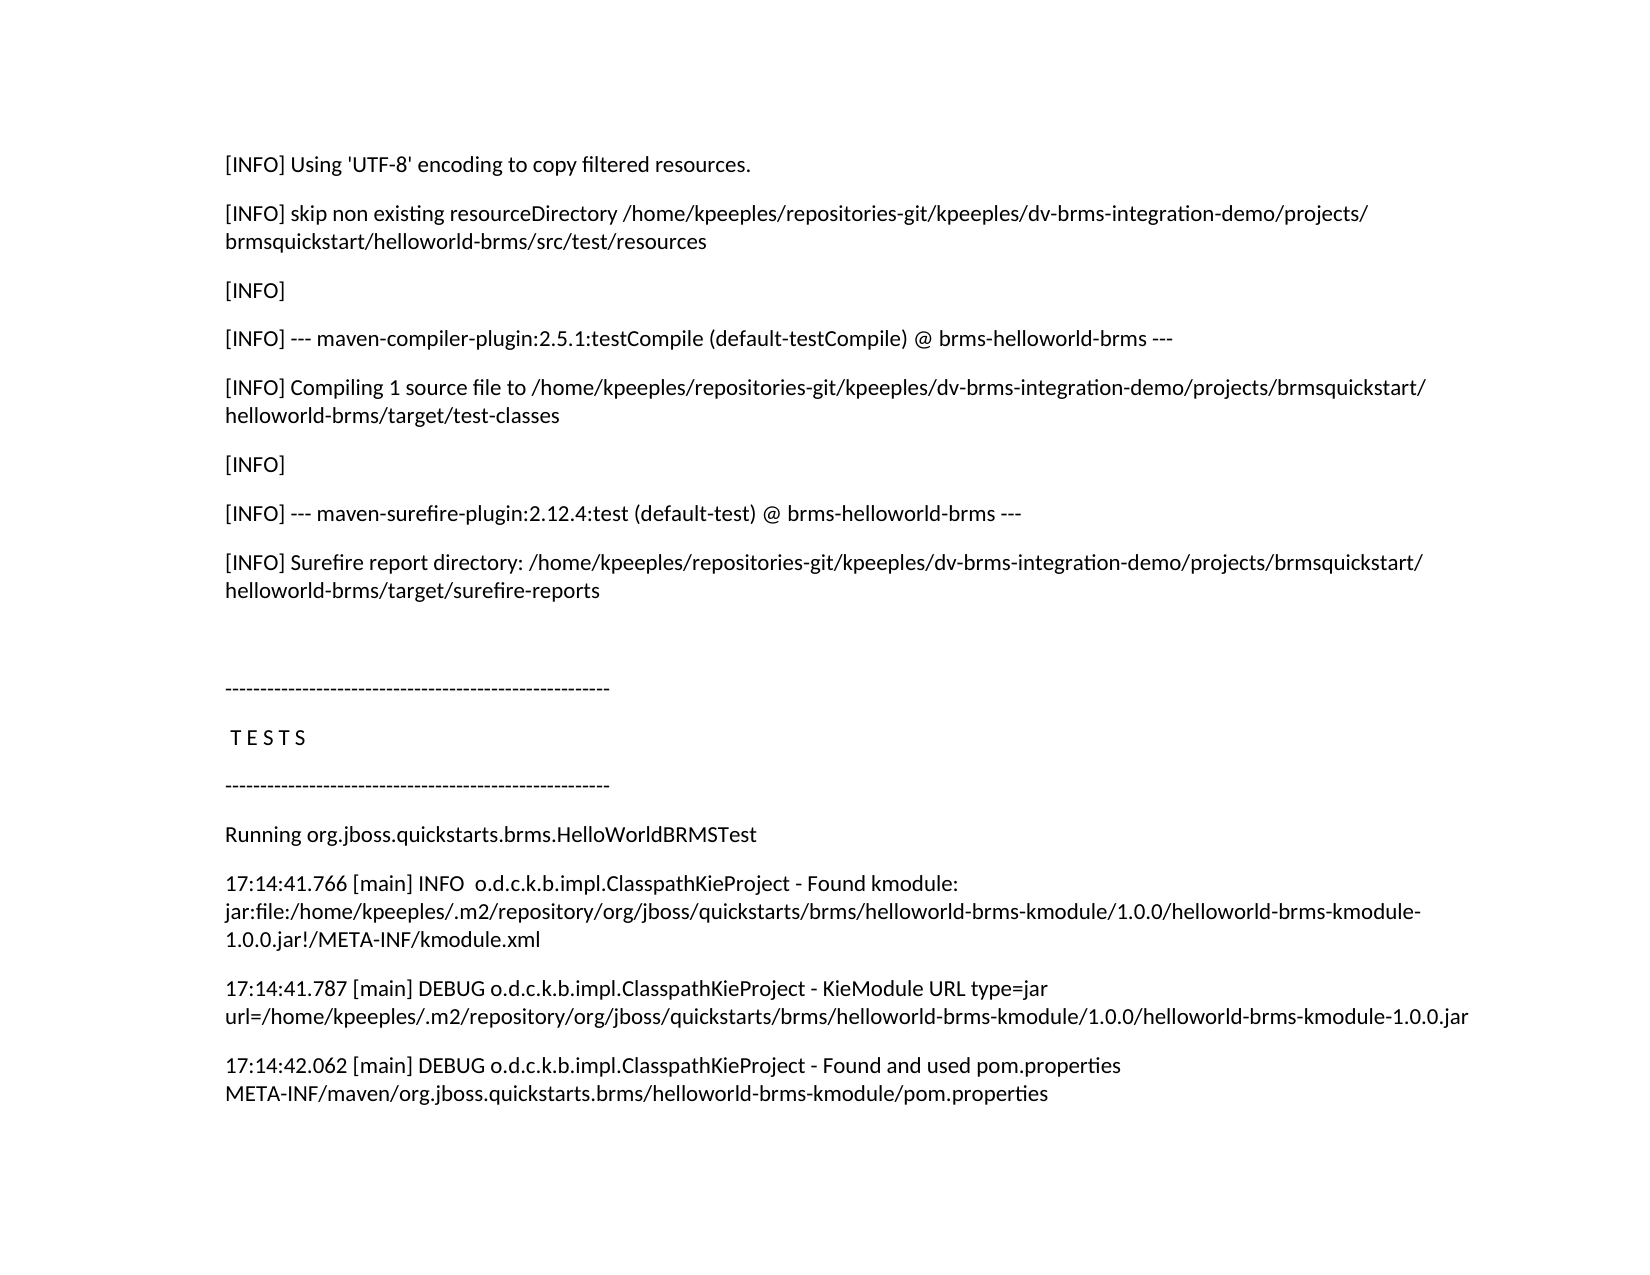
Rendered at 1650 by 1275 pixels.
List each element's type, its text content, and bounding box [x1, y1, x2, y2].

list [INFO] Surefire report directory: /home/kpeeples/repositories-git/kpeeples/dv-brms-integration-demo/projects/brmsquickstart/helloworld-brms/target/surefire-reports [225, 548, 1500, 604]
list 17:14:41.787 [main] DEBUG o.d.c.k.b.impl.ClasspathKieProject - KieModule URL type=jar url=/home/kpeeples/.m2/repository/org/jboss/quickstarts/brms/helloworld-brms-kmodule/1.0.0/helloworld-brms-kmodule-1.0.0.jar [225, 974, 1500, 1030]
list [INFO] --- maven-surefire-plugin:2.12.4:test (default-test) @ brms-helloworld-brms --- [225, 499, 1500, 527]
list [INFO] [225, 450, 1500, 478]
list Running org.jboss.quickstarts.brms.HelloWorldBRMSTest [225, 820, 1500, 848]
list ------------------------------------------------------- [225, 674, 1500, 702]
list 17:14:41.766 [main] INFO o.d.c.k.b.impl.ClasspathKieProject - Found kmodule: jar:file:/home/kpeeples/.m2/repository/org/jboss/quickstarts/brms/helloworld-brms-kmodule/1.0.0/helloworld-brms-kmodule-1.0.0.jar!/META-INF/kmodule.xml [225, 869, 1500, 953]
list [INFO] Compiling 1 source file to /home/kpeeples/repositories-git/kpeeples/dv-brms-integration-demo/projects/brmsquickstart/helloworld-brms/target/test-classes [225, 373, 1500, 429]
list T E S T S [225, 723, 1500, 751]
list [INFO] [225, 276, 1500, 304]
list [INFO] Using 'UTF-8' encoding to copy filtered resources. [225, 150, 1500, 178]
list ------------------------------------------------------- [225, 771, 1500, 799]
list 17:14:42.062 [main] DEBUG o.d.c.k.b.impl.ClasspathKieProject - Found and used pom.properties META-INF/maven/org.jboss.quickstarts.brms/helloworld-brms-kmodule/pom.properties [225, 1051, 1500, 1107]
list [INFO] skip non existing resourceDirectory /home/kpeeples/repositories-git/kpeeples/dv-brms-integration-demo/projects/brmsquickstart/helloworld-brms/src/test/resources [225, 199, 1500, 255]
list [INFO] --- maven-compiler-plugin:2.5.1:testCompile (default-testCompile) @ brms-helloworld-brms --- [225, 324, 1500, 353]
